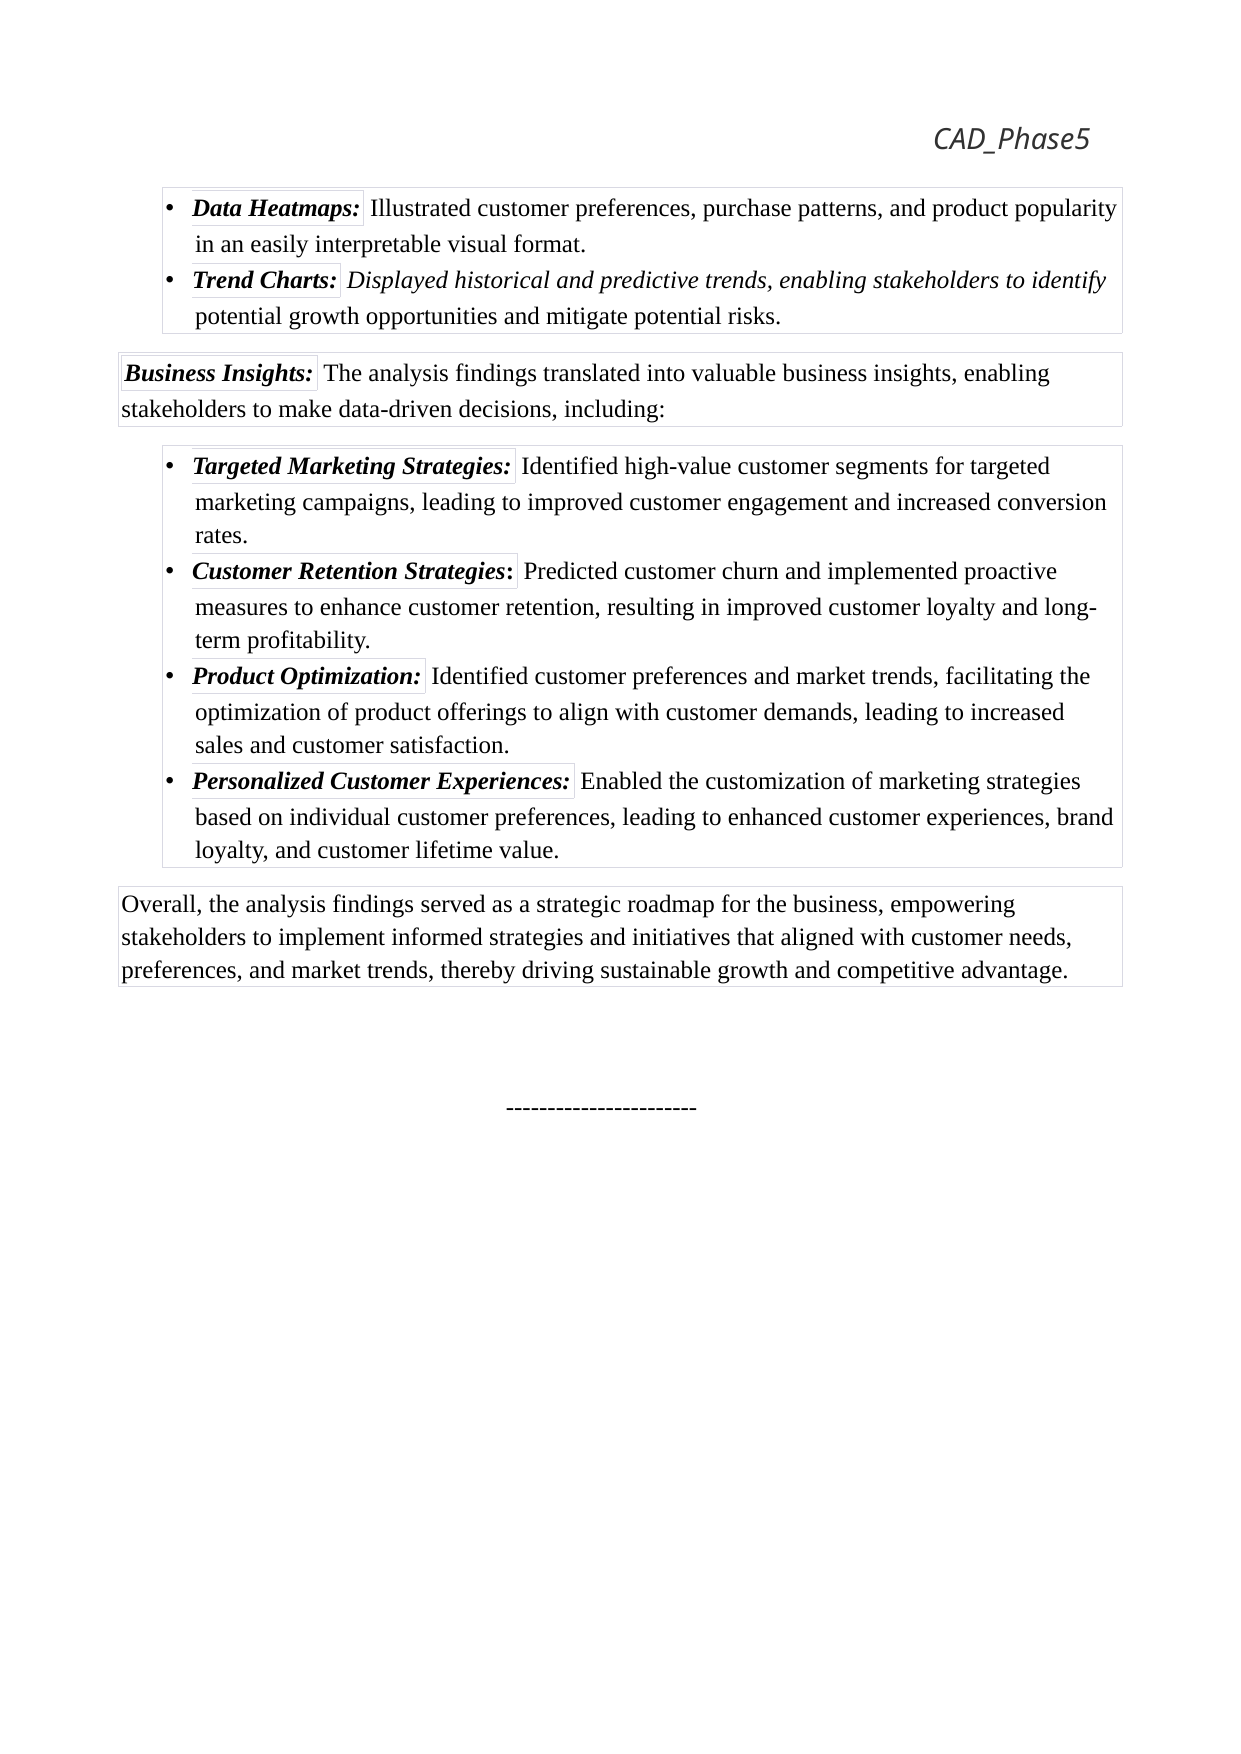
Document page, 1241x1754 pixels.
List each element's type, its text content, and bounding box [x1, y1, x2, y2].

text Overall, the analysis findings served as a strategic roadmap for the business, empowering stakeholders to implement informed strategies and initiatives that aligned with customer needs, preferences, and market trends, thereby driving sustainable growth and competitive advantage. [119, 887, 1122, 986]
text Business Insights: The analysis findings translated into valuable business insights, enabling stakeholders to make data-driven decisions, including: [119, 353, 1122, 426]
list Personalized Customer Experiences: Enabled the customization of marketing strategies based on individual customer preferences, leading to enhanced customer experiences, brand loyalty, and customer lifetime value. [163, 760, 1122, 867]
list Customer Retention Strategies: Predicted customer churn and implemented proactive measures to enhance customer retention, resulting in improved customer loyalty and long-term profitability. [163, 550, 1122, 654]
list Product Optimization: Identified customer preferences and market trends, facilitating the optimization of product offerings to align with customer demands, leading to increased sales and customer satisfaction. [163, 655, 1122, 759]
list Trend Charts: Displayed historical and predictive trends, enabling stakeholders to identify potential growth opportunities and mitigate potential risks. [163, 259, 1122, 333]
text ----------------------- [118, 1092, 1122, 1121]
list Data Heatmaps: Illustrated customer preferences, purchase patterns, and product popularity in an easily interpretable visual format. [163, 188, 1122, 258]
list Targeted Marketing Strategies: Identified high-value customer segments for targeted marketing campaigns, leading to improved customer engagement and increased conversion rates. [163, 446, 1122, 549]
